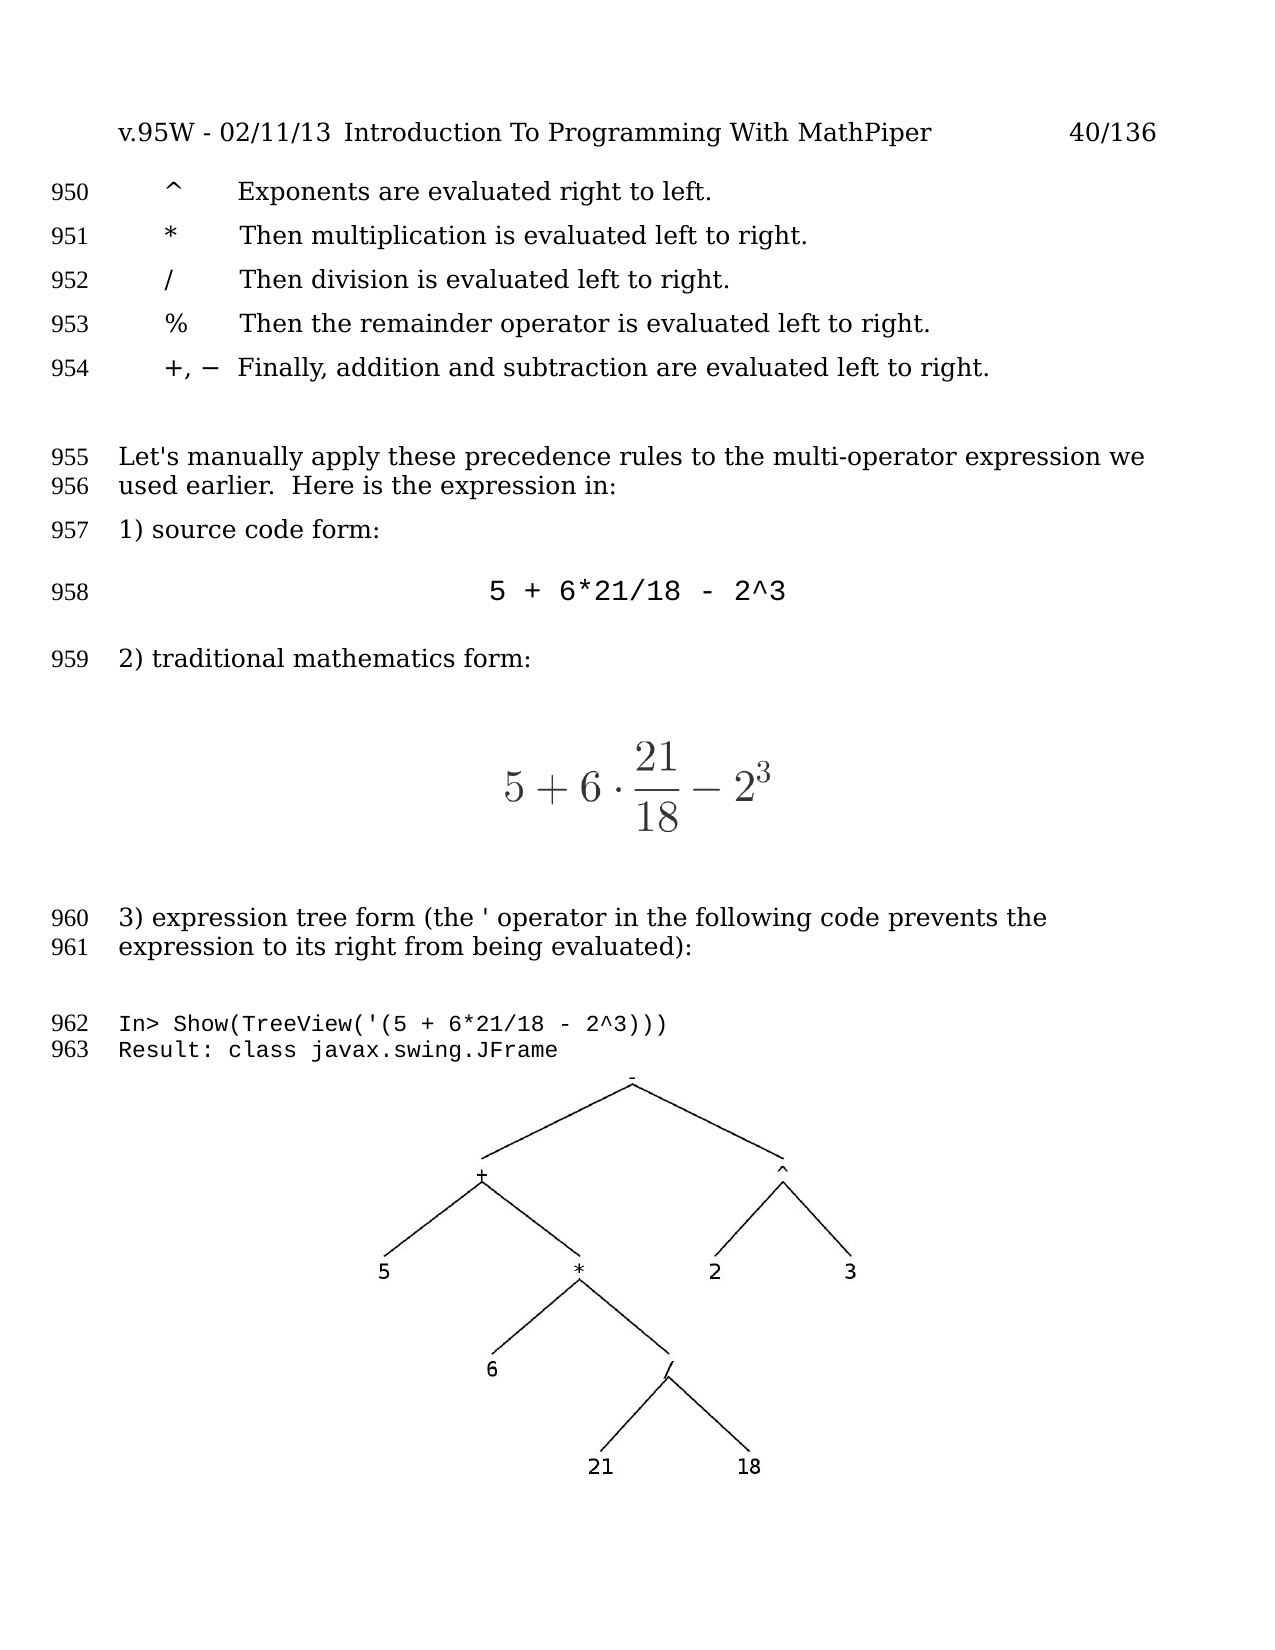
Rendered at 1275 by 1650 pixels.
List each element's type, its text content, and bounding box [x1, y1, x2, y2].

text +, − Finally, addition and subtraction are evaluated left to right. [163, 353, 1157, 383]
text Result: class javax.swing.JFrame [118, 1038, 1157, 1064]
text % Then the remainder operator is evaluated left to right. [164, 309, 1157, 338]
text In> Show(TreeView('(5 + 6*21/18 - 2^3))) [118, 1012, 1157, 1038]
text ^ Exponents are evaluated right to left. [163, 177, 1157, 206]
picture [416, 738, 859, 904]
text * Then multiplication is evaluated left to right. [164, 221, 1157, 250]
picture [374, 1063, 901, 1485]
text 5 + 6*21/18 - 2^3 [118, 576, 1157, 609]
text 2) traditional mathematics form: [118, 644, 1157, 673]
text 1) source code form: [118, 515, 1157, 544]
text Let's manually apply these precedence rules to the multi-operator expression we used earlier. Here is the expression in: [118, 442, 1157, 500]
text 3) expression tree form (the ' operator in the following code prevents the expression to its right from being evaluated): [118, 732, 1157, 962]
text / Then division is evaluated left to right. [164, 265, 1157, 294]
